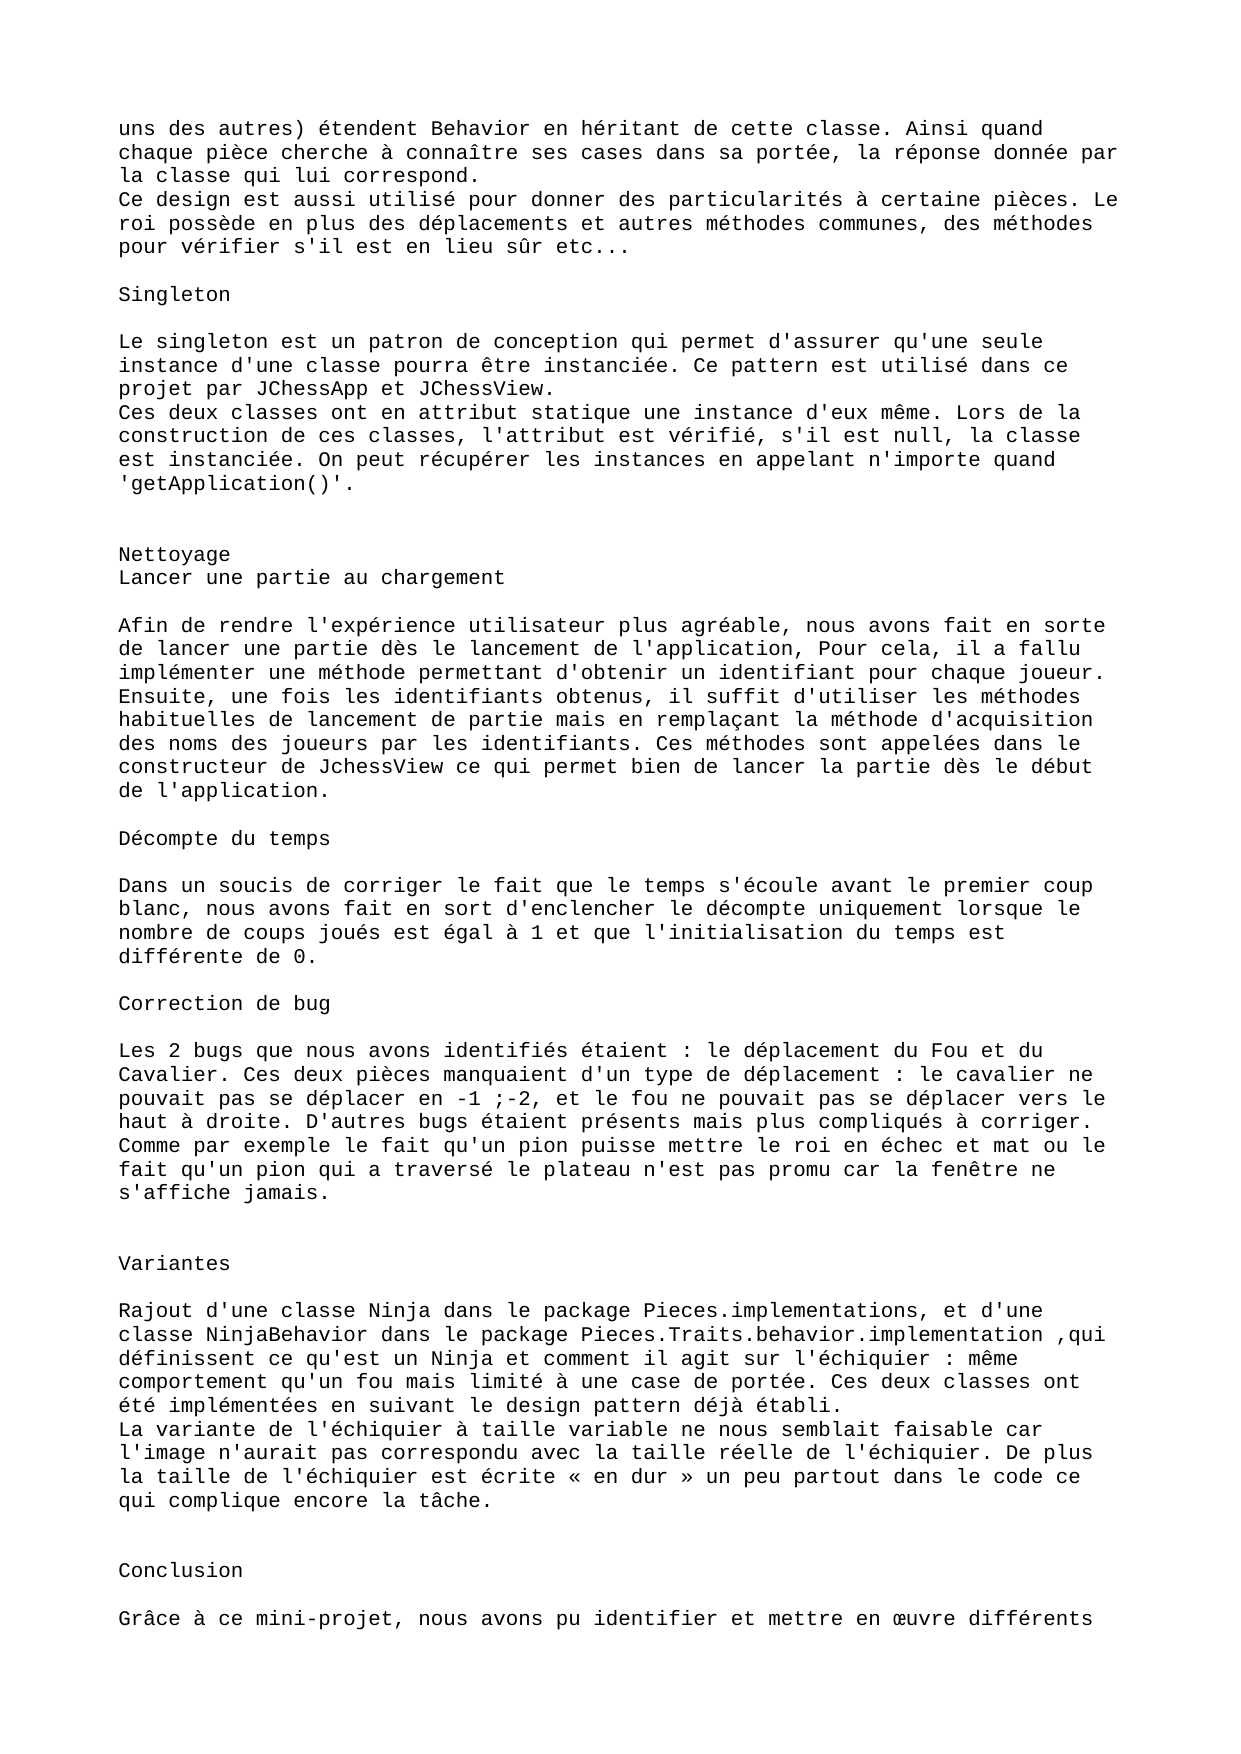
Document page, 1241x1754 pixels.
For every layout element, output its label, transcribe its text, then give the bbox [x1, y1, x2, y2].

text Nettoyage [118, 544, 1122, 567]
text La variante de l'échiquier à taille variable ne nous semblait faisable car l'image n'aurait pas correspondu avec la taille réelle de l'échiquier. De plus la taille de l'échiquier est écrite « en dur » un peu partout dans le code ce qui complique encore la tâche. [118, 1419, 1122, 1513]
text Dans un soucis de corriger le fait que le temps s'écoule avant le premier coup blanc, nous avons fait en sort d'enclencher le décompte uniquement lorsque le nombre de coups joués est égal à 1 et que l'initialisation du temps est différente de 0. [118, 875, 1122, 969]
text Grâce à ce mini-projet, nous avons pu identifier et mettre en œuvre différents [118, 1608, 1122, 1631]
text Décompte du temps [118, 827, 1122, 851]
text Rajout d'une classe Ninja dans le package Pieces.implementations, et d'une classe NinjaBehavior dans le package Pieces.Traits.behavior.implementation ,qui définissent ce qu'est un Ninja et comment il agit sur l'échiquier : même comportement qu'un fou mais limité à une case de portée. Ces deux classes ont été implémentées en suivant le design pattern déjà établi. [118, 1300, 1122, 1419]
text Singleton [118, 284, 1122, 307]
text Conclusion [118, 1561, 1122, 1584]
text Lancer une partie au chargement [118, 567, 1122, 591]
text Ce design est aussi utilisé pour donner des particularités à certaine pièces. Le roi possède en plus des déplacements et autres méthodes communes, des méthodes pour vérifier s'il est en lieu sûr etc... [118, 189, 1122, 260]
text Afin de rendre l'expérience utilisateur plus agréable, nous avons fait en sorte de lancer une partie dès le lancement de l'application, Pour cela, il a fallu implémenter une méthode permettant d'obtenir un identifiant pour chaque joueur. Ensuite, une fois les identifiants obtenus, il suffit d'utiliser les méthodes habituelles de lancement de partie mais en remplaçant la méthode d'acquisition des noms des joueurs par les identifiants. Ces méthodes sont appelées dans le constructeur de JchessView ce qui permet bien de lancer la partie dès le début de l'application. [118, 615, 1122, 804]
text Correction de bug [118, 993, 1122, 1017]
text Variantes [118, 1253, 1122, 1277]
text Les 2 bugs que nous avons identifiés étaient : le déplacement du Fou et du Cavalier. Ces deux pièces manquaient d'un type de déplacement : le cavalier ne pouvait pas se déplacer en -1 ;-2, et le fou ne pouvait pas se déplacer vers le haut à droite. D'autres bugs étaient présents mais plus compliqués à corriger. Comme par exemple le fait qu'un pion puisse mettre le roi en échec et mat ou le fait qu'un pion qui a traversé le plateau n'est pas promu car la fenêtre ne s'affiche jamais. [118, 1040, 1122, 1206]
text uns des autres) étendent Behavior en héritant de cette classe. Ainsi quand chaque pièce cherche à connaître ses cases dans sa portée, la réponse donnée par la classe qui lui correspond. [118, 118, 1122, 189]
text Ces deux classes ont en attribut statique une instance d'eux même. Lors de la construction de ces classes, l'attribut est vérifié, s'il est null, la classe est instanciée. On peut récupérer les instances en appelant n'importe quand 'getApplication()'. [118, 402, 1122, 496]
text Le singleton est un patron de conception qui permet d'assurer qu'une seule instance d'une classe pourra être instanciée. Ce pattern est utilisé dans ce projet par JChessApp et JChessView. [118, 331, 1122, 402]
